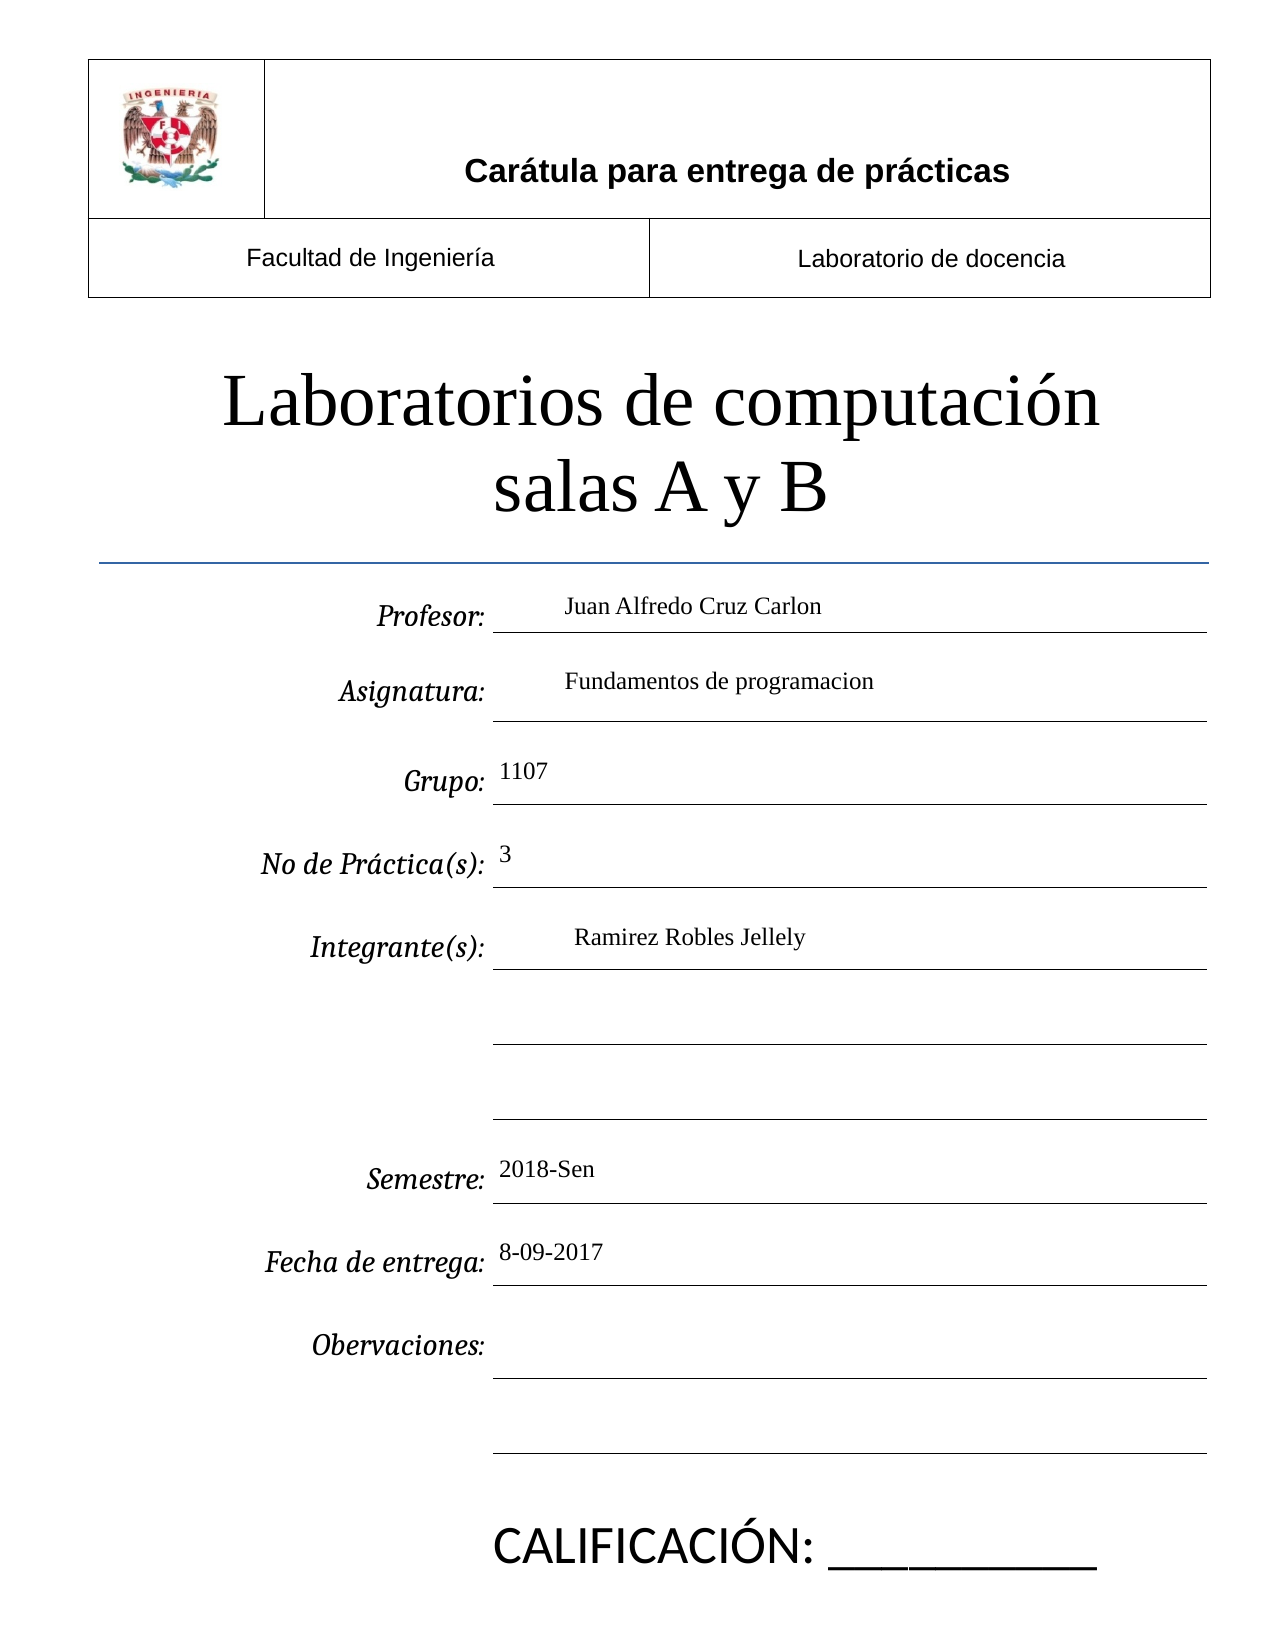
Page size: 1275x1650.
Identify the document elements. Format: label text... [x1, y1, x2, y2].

table_cell 3 [493, 805, 1207, 887]
table_header [118, 556, 493, 562]
table_cell Fecha de entrega: [118, 1203, 493, 1285]
table_cell [118, 1378, 493, 1453]
table_cell Asignatura: [118, 631, 493, 721]
table_header Profesor: [118, 564, 493, 631]
table_cell [118, 969, 493, 1044]
table_cell [493, 1286, 1207, 1378]
table_cell 8-09-2017 [493, 1204, 1207, 1285]
table_cell Facultad de Ingeniería [89, 219, 649, 297]
table_cell [493, 1379, 1207, 1453]
table_cell [493, 970, 1207, 1044]
table_header [493, 556, 1207, 562]
text CALIFICACIÓN: __________ [118, 1511, 1205, 1577]
table_cell Laboratorio de docencia [650, 219, 1210, 297]
table_cell 1107 [493, 722, 1207, 804]
table_cell Integrante(s): [118, 887, 493, 969]
table_cell No de Práctica(s): [118, 804, 493, 887]
table_cell 2018-Sen [493, 1120, 1207, 1202]
table_header Carátula para entrega de prácticas [265, 60, 1210, 217]
table_cell Ramirez Robles Jellely [493, 888, 1207, 969]
text salas A y B [118, 441, 1205, 528]
table_cell Obervaciones: [118, 1285, 493, 1378]
table_cell [118, 1044, 493, 1119]
table_header [89, 60, 264, 217]
table_cell Fundamentos de programacion [493, 633, 1207, 721]
table_cell [493, 1045, 1207, 1119]
text Laboratorios de computación [118, 355, 1205, 441]
table_header Juan Alfredo Cruz Carlon [493, 564, 1207, 631]
table_cell Semestre: [118, 1119, 493, 1202]
table_cell Grupo: [118, 721, 493, 804]
